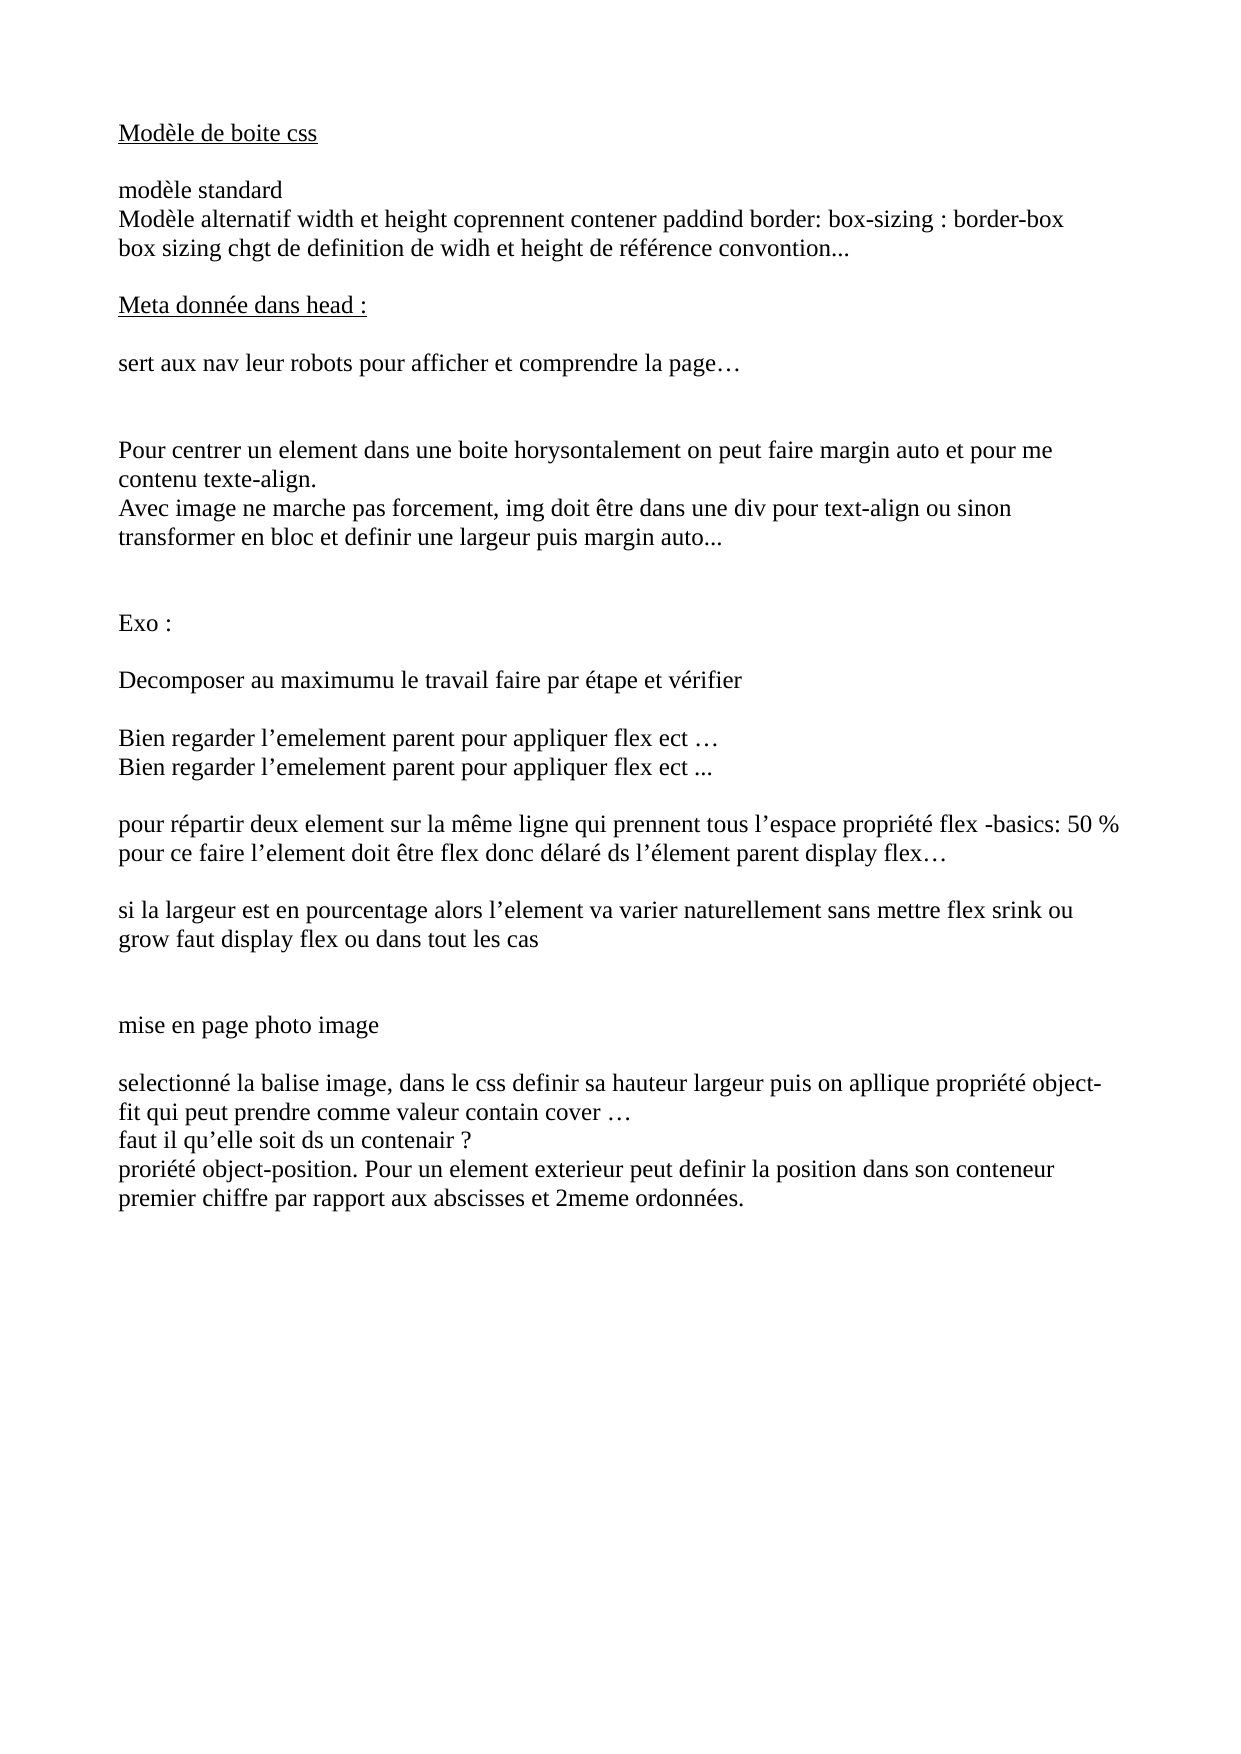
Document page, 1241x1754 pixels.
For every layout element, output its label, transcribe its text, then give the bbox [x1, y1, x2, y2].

text selectionné la balise image, dans le css definir sa hauteur largeur puis on apllique propriété object-fit qui peut prendre comme valeur contain cover … [118, 1068, 1122, 1125]
text sert aux nav leur robots pour afficher et comprendre la page… [118, 348, 1122, 377]
text mise en page photo image [118, 1010, 1122, 1039]
text pour ce faire l’element doit être flex donc délaré ds l’élement parent display flex… [118, 838, 1122, 867]
text Bien regarder l’emelement parent pour appliquer flex ect … [118, 723, 1122, 752]
text pour répartir deux element sur la même ligne qui prennent tous l’espace propriété flex -basics: 50 % [118, 809, 1122, 838]
text proriété object-position. Pour un element exterieur peut definir la position dans son conteneur premier chiffre par rapport aux abscisses et 2meme ordonnées. [118, 1154, 1122, 1212]
text Decomposer au maximumu le travail faire par étape et vérifier [118, 665, 1122, 694]
text faut il qu’elle soit ds un contenair ? [118, 1125, 1122, 1154]
text Modèle de boite css [118, 118, 1122, 147]
text si la largeur est en pourcentage alors l’element va varier naturellement sans mettre flex srink ou grow faut display flex ou dans tout les cas [118, 895, 1122, 953]
text Modèle alternatif width et height coprennent contener paddind border: box-sizing : border-box [118, 204, 1122, 233]
text Pour centrer un element dans une boite horysontalement on peut faire margin auto et pour me contenu texte-align. [118, 435, 1122, 493]
text Avec image ne marche pas forcement, img doit être dans une div pour text-align ou sinon transformer en bloc et definir une largeur puis margin auto... [118, 493, 1122, 550]
text box sizing chgt de definition de widh et height de référence convontion... [118, 233, 1122, 262]
text modèle standard [118, 176, 1122, 204]
text Bien regarder l’emelement parent pour appliquer flex ect ... [118, 752, 1122, 780]
text Meta donnée dans head : [118, 291, 1122, 319]
text Exo : [118, 608, 1122, 637]
